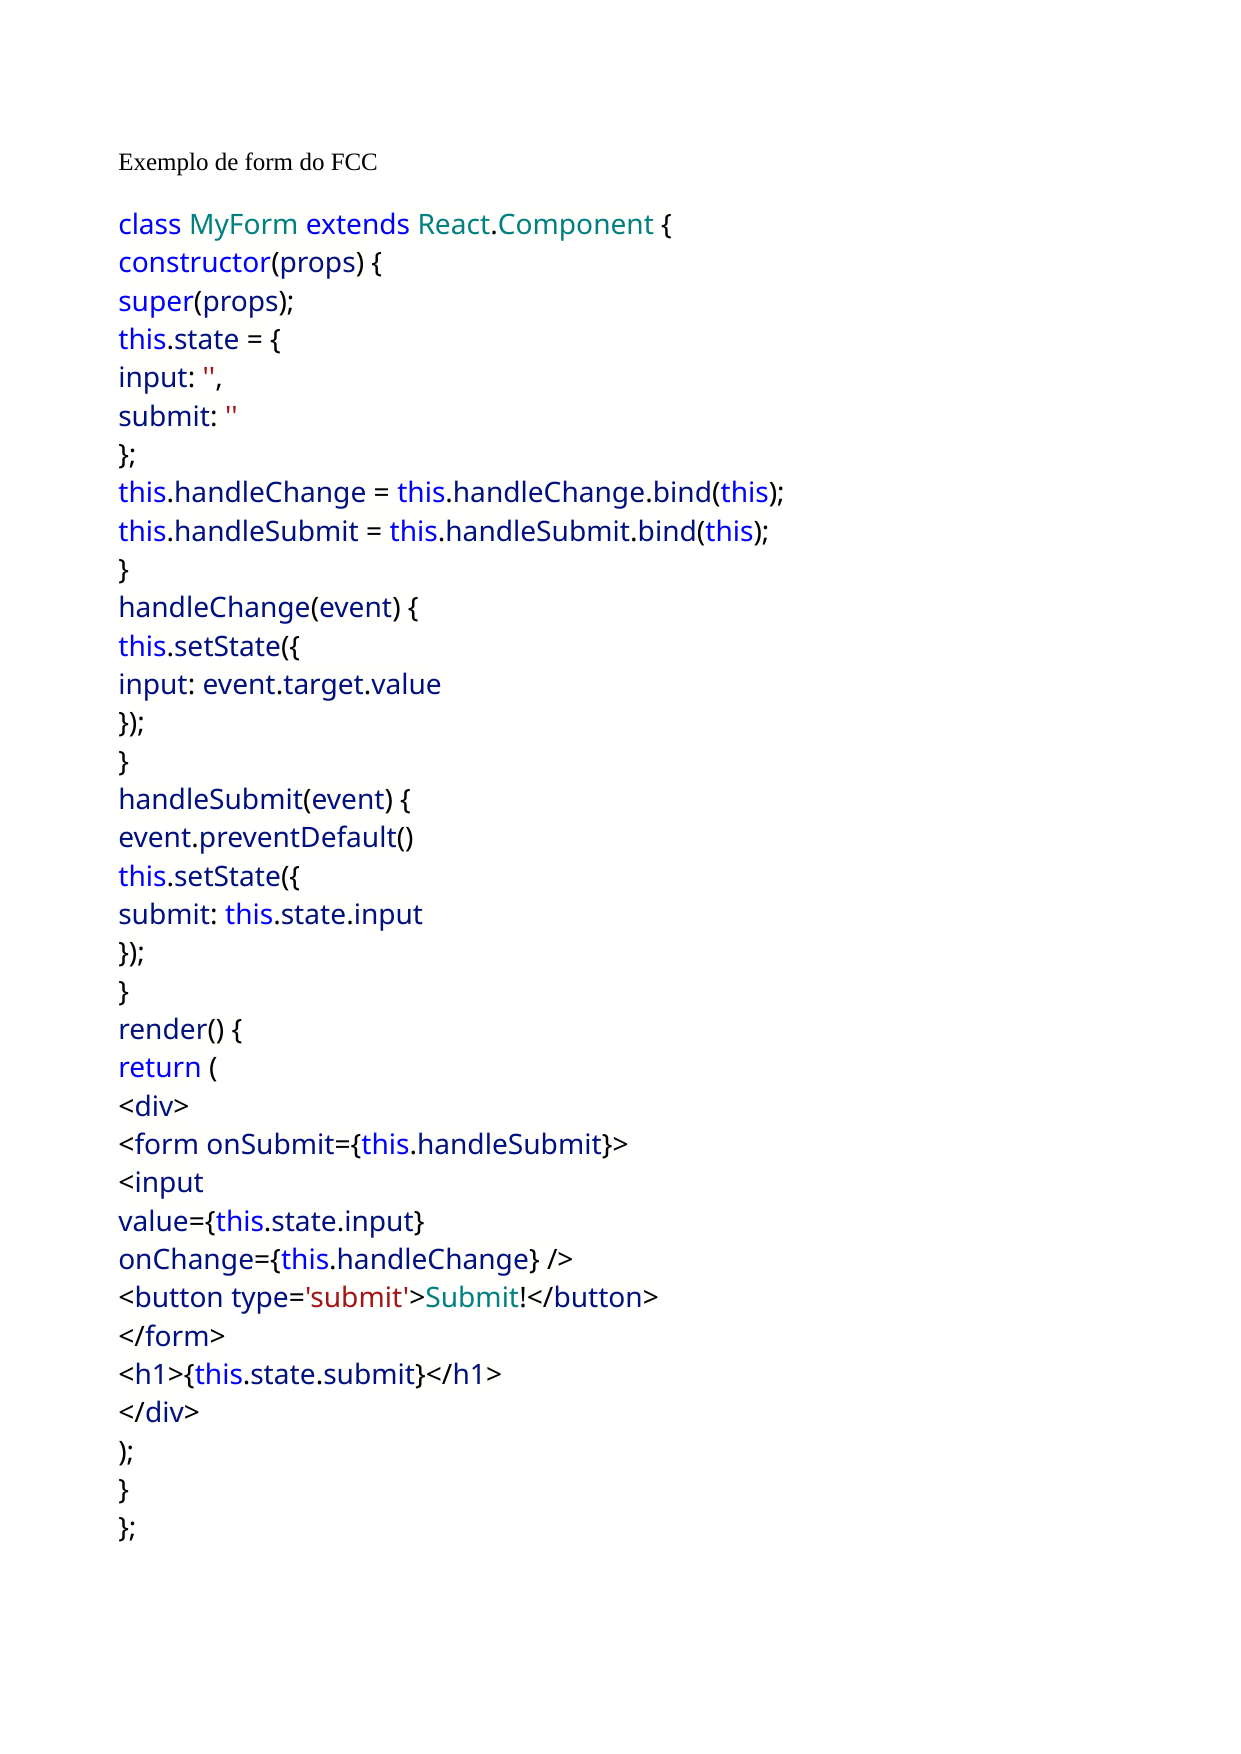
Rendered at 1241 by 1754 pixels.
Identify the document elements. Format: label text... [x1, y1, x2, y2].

text <h1>{this.state.submit}</h1> [118, 1354, 1122, 1393]
text ); [118, 1431, 1122, 1469]
text class MyForm extends React.Component { [118, 204, 1122, 243]
text handleChange(event) { [118, 588, 1122, 626]
text </form> [118, 1316, 1122, 1354]
text input: '', [118, 358, 1122, 396]
text this.setState({ [118, 626, 1122, 664]
text } [118, 971, 1122, 1009]
text return ( [118, 1048, 1122, 1086]
text } [118, 741, 1122, 779]
text submit: this.state.input [118, 894, 1122, 933]
text this.setState({ [118, 856, 1122, 894]
text this.handleSubmit = this.handleSubmit.bind(this); [118, 511, 1122, 549]
text render() { [118, 1009, 1122, 1048]
text } [118, 1469, 1122, 1508]
text this.state = { [118, 319, 1122, 358]
text Exemplo de form do FCC [118, 147, 1122, 176]
text handleSubmit(event) { [118, 779, 1122, 818]
text } [118, 549, 1122, 588]
text value={this.state.input} [118, 1201, 1122, 1239]
text <input [118, 1163, 1122, 1201]
text <form onSubmit={this.handleSubmit}> [118, 1124, 1122, 1163]
text constructor(props) { [118, 243, 1122, 281]
text }); [118, 703, 1122, 741]
text onChange={this.handleChange} /> [118, 1239, 1122, 1278]
text </div> [118, 1393, 1122, 1431]
text event.preventDefault() [118, 818, 1122, 856]
text <div> [118, 1086, 1122, 1124]
text submit: '' [118, 396, 1122, 434]
text input: event.target.value [118, 664, 1122, 703]
text }); [118, 933, 1122, 971]
text super(props); [118, 281, 1122, 319]
text }; [118, 434, 1122, 473]
text }; [118, 1508, 1122, 1546]
text <button type='submit'>Submit!</button> [118, 1278, 1122, 1316]
text this.handleChange = this.handleChange.bind(this); [118, 473, 1122, 511]
